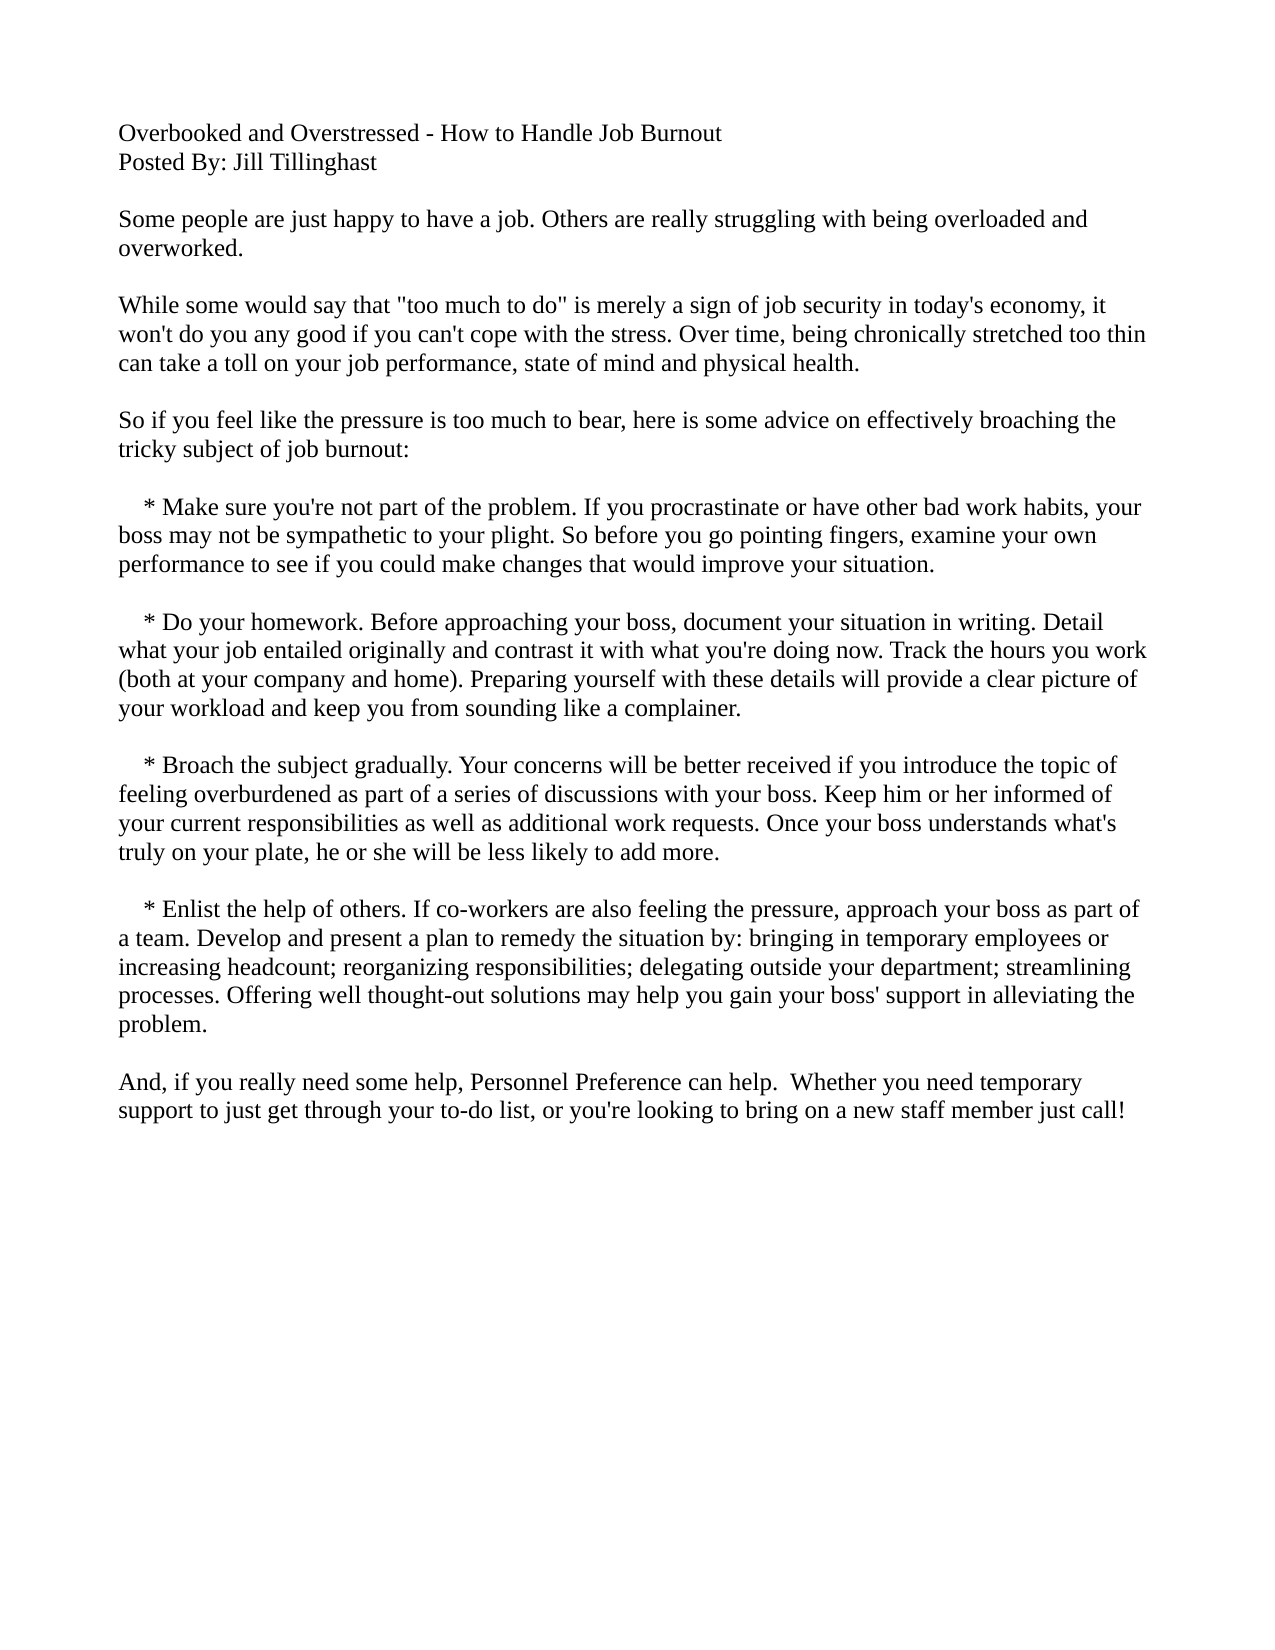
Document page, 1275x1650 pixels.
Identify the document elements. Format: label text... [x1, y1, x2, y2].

text Posted By: Jill Tillinghast [118, 147, 1157, 176]
text So if you feel like the pressure is too much to bear, here is some advice on effectively broaching the tricky subject of job burnout: [118, 406, 1157, 463]
text * Enlist the help of others. If co-workers are also feeling the pressure, approach your boss as part of a team. Develop and present a plan to remedy the situation by: bringing in temporary employees or increasing headcount; reorganizing responsibilities; delegating outside your department; streamlining processes. Offering well thought-out solutions may help you gain your boss' support in alleviating the problem. [118, 894, 1157, 1038]
text While some would say that "too much to do" is merely a sign of job security in today's economy, it won't do you any good if you can't cope with the stress. Over time, being chronically stretched too thin can take a toll on your job performance, state of mind and physical health. [118, 291, 1157, 377]
text And, if you really need some help, Personnel Preference can help. Whether you need temporary support to just get through your to-do list, or you're looking to bring on a new staff member just call! [118, 1067, 1157, 1124]
text * Broach the subject gradually. Your concerns will be better received if you introduce the topic of feeling overburdened as part of a series of discussions with your boss. Keep him or her informed of your current responsibilities as well as additional work requests. Once your boss understands what's truly on your plate, he or she will be less likely to add more. [118, 751, 1157, 866]
text * Make sure you're not part of the problem. If you procrastinate or have other bad work habits, your boss may not be sympathetic to your plight. So before you go pointing fingers, examine your own performance to see if you could make changes that would improve your situation. [118, 492, 1157, 578]
text Overbooked and Overstressed - How to Handle Job Burnout [118, 118, 1157, 147]
text Some people are just happy to have a job. Others are really struggling with being overloaded and overworked. [118, 204, 1157, 262]
text * Do your homework. Before approaching your boss, document your situation in writing. Detail what your job entailed originally and contrast it with what you're doing now. Track the hours you work (both at your company and home). Preparing yourself with these details will provide a clear picture of your workload and keep you from sounding like a complainer. [118, 607, 1157, 722]
